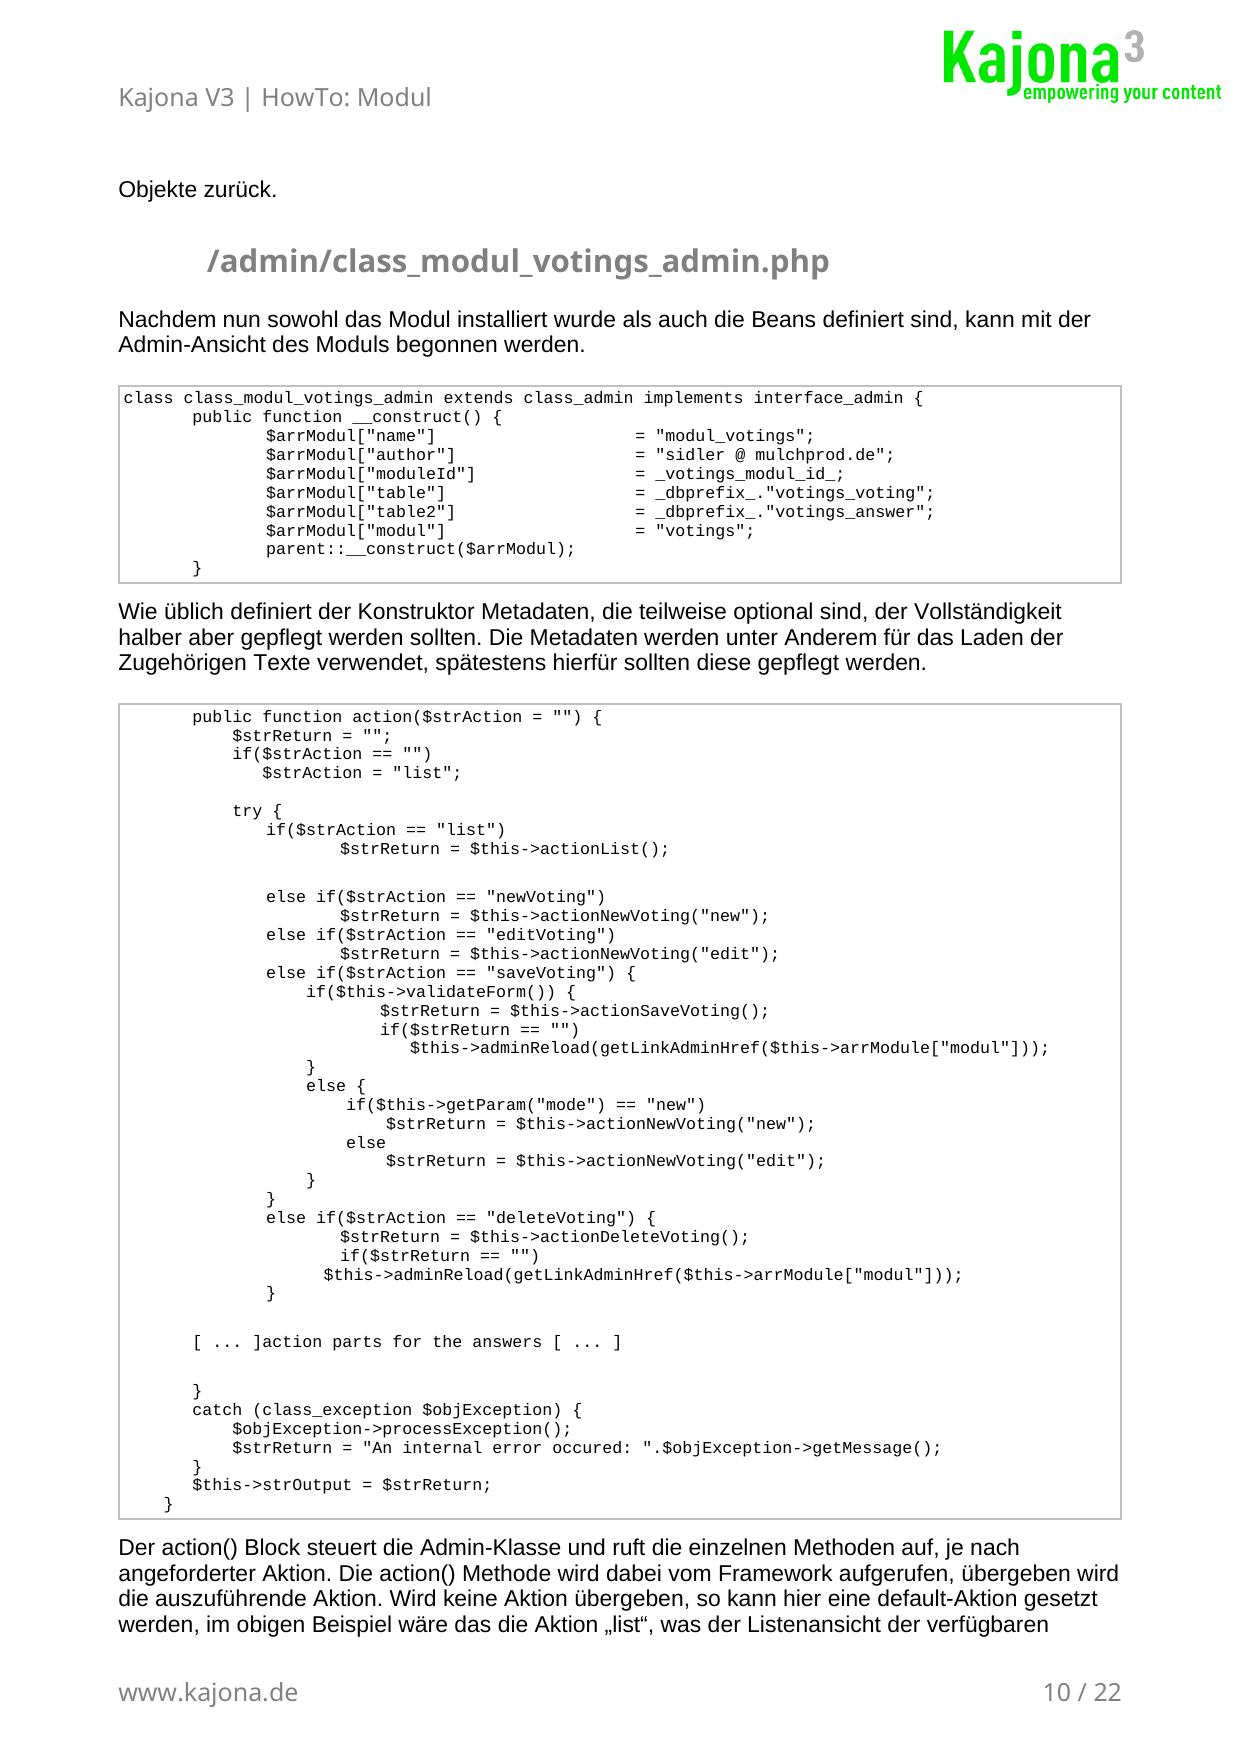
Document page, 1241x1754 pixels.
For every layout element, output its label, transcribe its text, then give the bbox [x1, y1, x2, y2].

subtitle /admin/class_modul_votings_admin.php [118, 239, 1122, 282]
text else if($strAction == "newVoting") $strReturn = $this->actionNewVoting("new"); else if($strAction == "editVoting") $strReturn = $this->actionNewVoting("edit"); else if($strAction == "saveVoting") { if($this->validateForm()) { $strReturn = $this->actionSaveVoting(); if($strReturn == "") $this->adminReload(getLinkAdminHref($this->arrModule["modul"])); } else { if($this->getParam("mode") == "new") $strReturn = $this->actionNewVoting("new"); else $strReturn = $this->actionNewVoting("edit"); } } else if($strAction == "deleteVoting") { $strReturn = $this->actionDeleteVoting(); if($strReturn == "") $this->adminReload(getLinkAdminHref($this->arrModule["modul"])); } [120, 884, 1120, 1304]
picture [944, 30, 1221, 103]
text Der action() Block steuert die Admin-Klasse und ruft die einzelnen Methoden auf, je nach angeforderter Aktion. Die action() Methode wird dabei vom Framework aufgerufen, übergeben wird die auszuführende Aktion. Wird keine Aktion übergeben, so kann hier eine default-Aktion gesetzt werden, im obigen Beispiel wäre das die Aktion „list“, was der Listenansicht der verfügbaren [118, 1535, 1122, 1637]
text Objekte zurück. [118, 177, 1122, 202]
text Nachdem nun sowohl das Modul installiert wurde als auch die Beans definiert sind, kann mit der Admin-Ansicht des Moduls begonnen werden. [118, 306, 1122, 357]
text public function action($strAction = "") { $strReturn = ""; if($strAction == "") $strAction = "list"; try { if($strAction == "list") $strReturn = $this->actionList(); [120, 705, 1120, 859]
text [ ... ]action parts for the answers [ ... ] [120, 1329, 1120, 1353]
text } catch (class_exception $objException) { $objException->processException(); $strReturn = "An internal error occured: ".$objException->getMessage(); } $this->strOutput = $strReturn; } [120, 1378, 1120, 1518]
text class class_modul_votings_admin extends class_admin implements interface_admin { public function __construct() { $arrModul["name"] = "modul_votings"; $arrModul["author"] = "sidler @ mulchprod.de"; $arrModul["moduleId"] = _votings_modul_id_; $arrModul["table"] = _dbprefix_."votings_voting"; $arrModul["table2"] = _dbprefix_."votings_answer"; $arrModul["modul"] = "votings"; parent::__construct($arrModul); } [120, 387, 1120, 582]
text Wie üblich definiert der Konstruktor Metadaten, die teilweise optional sind, der Vollständigkeit halber aber gepflegt werden sollten. Die Metadaten werden unter Anderem für das Laden der Zugehörigen Texte verwendet, spätestens hierfür sollten diese gepflegt werden. [118, 599, 1122, 676]
